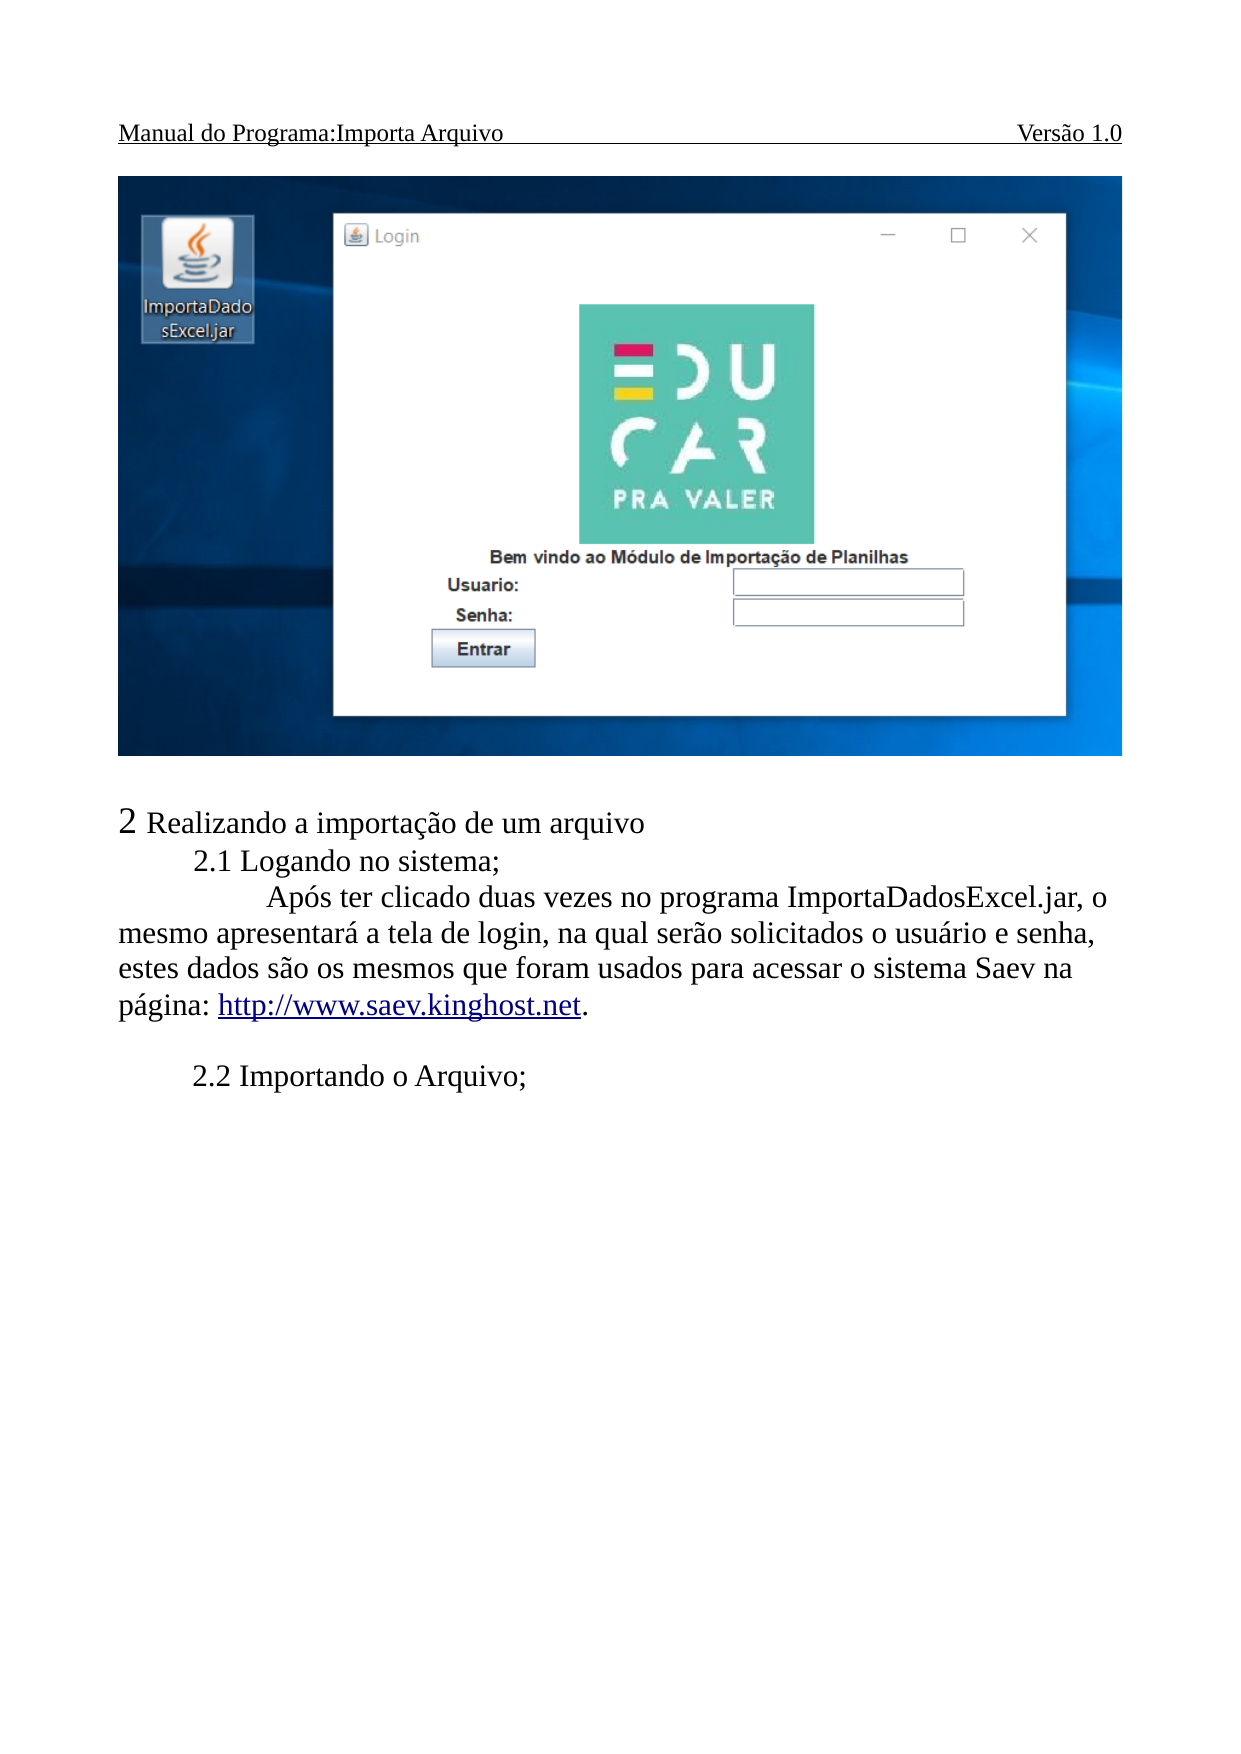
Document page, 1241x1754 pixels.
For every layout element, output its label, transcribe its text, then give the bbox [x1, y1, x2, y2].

list 2.1 Logando no sistema; [156, 842, 1122, 878]
text Após ter clicado duas vezes no programa ImportaDadosExcel.jar, o mesmo apresentará a tela de login, na qual serão solicitados o usuário e senha, estes dados são os mesmos que foram usados para acessar o sistema Saev na página: http://www.saev.kinghost.net. [118, 878, 1122, 1022]
text 2.2 Importando o Arquivo; [118, 1058, 1122, 1093]
text 2 Realizando a importação de um arquivo [118, 799, 1122, 842]
picture [118, 176, 1123, 756]
